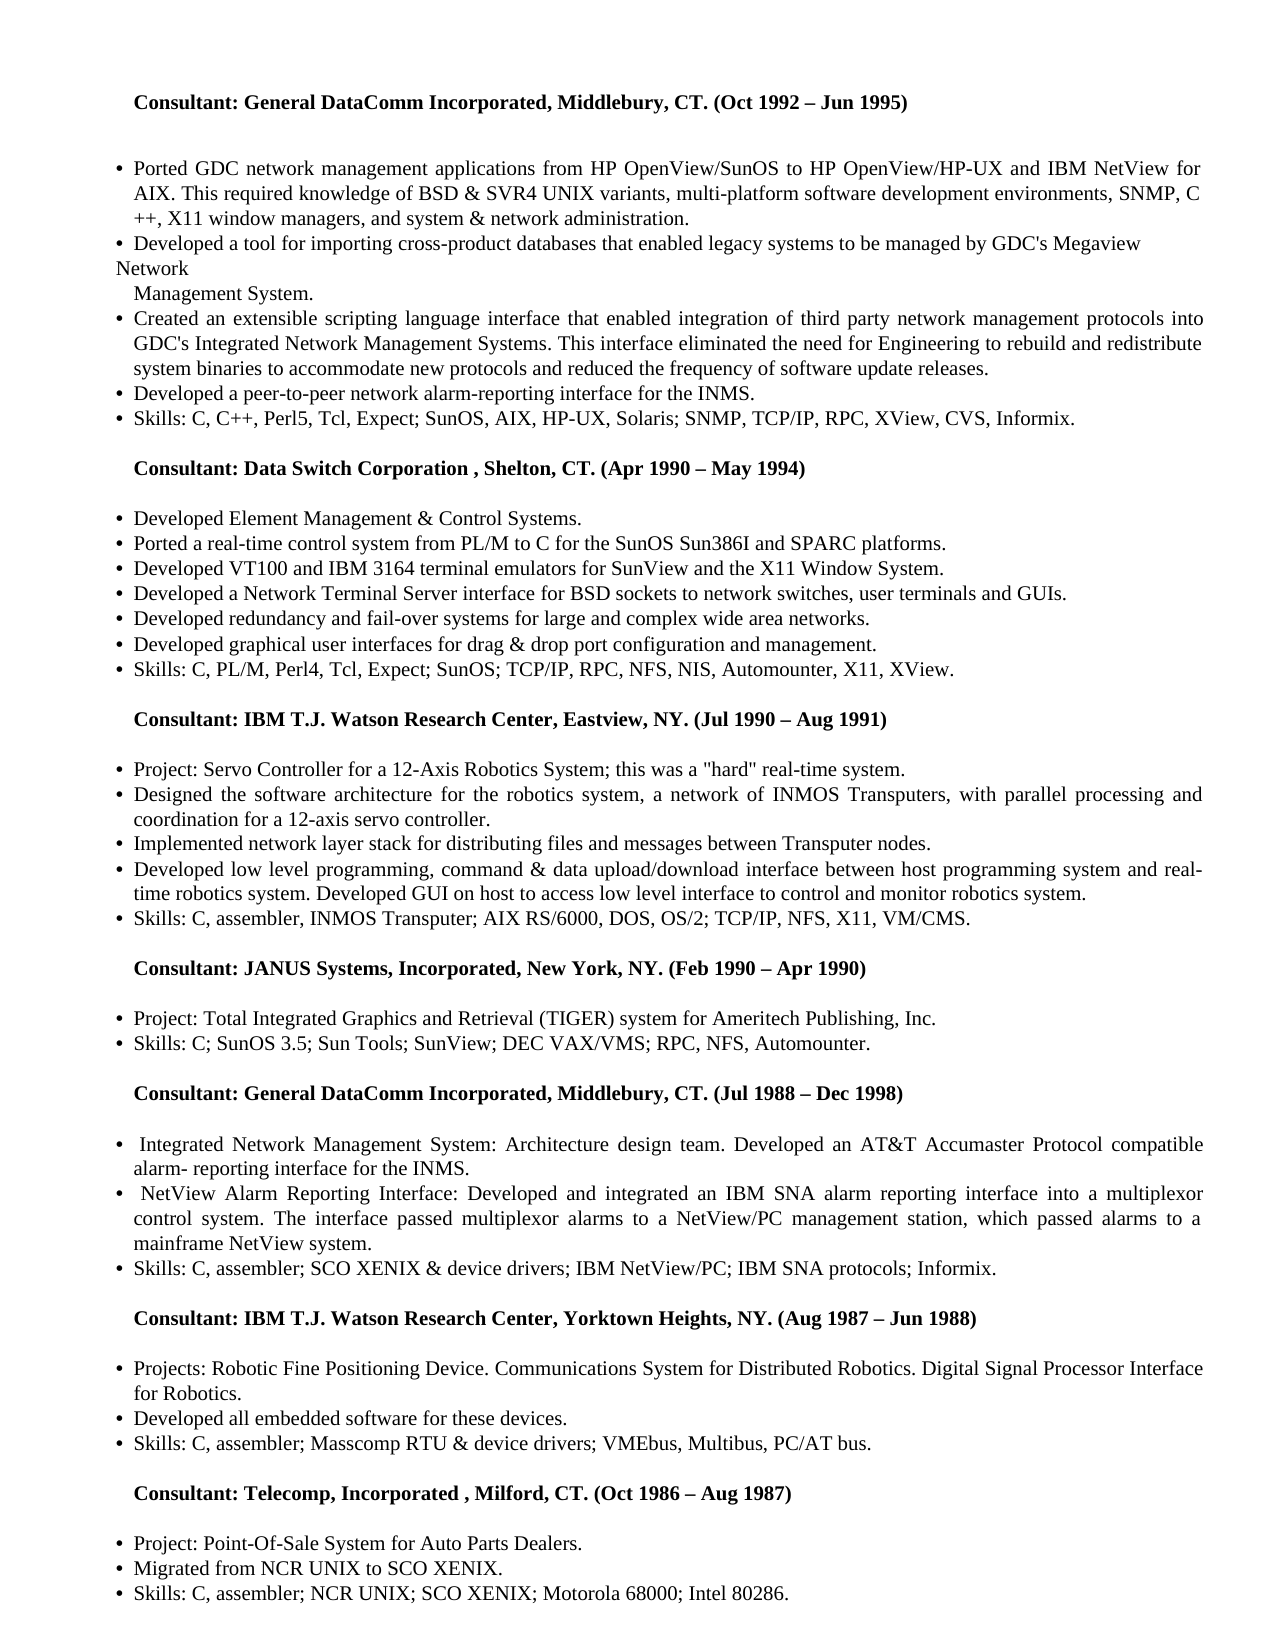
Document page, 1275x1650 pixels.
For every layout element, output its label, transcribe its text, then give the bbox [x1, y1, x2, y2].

text Consultant: Data Switch Corporation , Shelton, CT. (Apr 1990 – May 1994) [133, 456, 1212, 480]
text • Projects: Robotic Fine Positioning Device. Communications System for Distributed Robotics. Digital Signal Processor Interface for Robotics. [116, 1356, 1204, 1405]
text Management System. [133, 280, 1212, 304]
text • Implemented network layer stack for distributing files and messages between Transputer nodes. [116, 831, 1212, 855]
text • Developed redundancy and fail-over systems for large and complex wide area networks. [116, 606, 1212, 630]
text • Skills: C, assembler; NCR UNIX; SCO XENIX; Motorola 68000; Intel 80286. [116, 1581, 1212, 1605]
text Consultant: JANUS Systems, Incorporated, New York, NY. (Feb 1990 – Apr 1990) [133, 956, 1212, 980]
text • Developed Element Management & Control Systems. [116, 506, 1212, 530]
text • NetView Alarm Reporting Interface: Developed and integrated an IBM SNA alarm reporting interface into a multiplexor control system. The interface passed multiplexor alarms to a NetView/PC management station, which passed alarms to a mainframe NetView system. [116, 1181, 1204, 1255]
text • Ported a real-time control system from PL/M to C for the SunOS Sun386I and SPARC platforms. [116, 531, 1212, 555]
text • Designed the software architecture for the robotics system, a network of INMOS Transputers, with parallel processing and coordination for a 12-axis servo controller. [116, 782, 1203, 831]
text • Skills: C, assembler, INMOS Transputer; AIX RS/6000, DOS, OS/2; TCP/IP, NFS, X11, VM/CMS. [116, 906, 1212, 930]
text • Created an extensible scripting language interface that enabled integration of third party network management protocols into GDC's Integrated Network Management Systems. This interface eliminated the need for Engineering to rebuild and redistribute system binaries to accommodate new protocols and reduced the frequency of software update releases. [116, 306, 1203, 379]
text • Skills: C, assembler; Masscomp RTU & device drivers; VMEbus, Multibus, PC/AT bus. [116, 1431, 1212, 1455]
text • Skills: C, assembler; SCO XENIX & device drivers; IBM NetView/PC; IBM SNA protocols; Informix. [116, 1256, 1212, 1280]
text • Developed a tool for importing cross-product databases that enabled legacy systems to be managed by GDC's Megaview Network [116, 231, 1212, 279]
text • Skills: C, PL/M, Perl4, Tcl, Expect; SunOS; TCP/IP, RPC, NFS, NIS, Automounter, X11, XView. [116, 657, 1212, 681]
text Consultant: Telecomp, Incorporated , Milford, CT. (Oct 1986 – Aug 1987) [133, 1481, 1212, 1505]
text Consultant: General DataComm Incorporated, Middlebury, CT. (Oct 1992 – Jun 1995) [133, 90, 1212, 113]
text AIX. This required knowledge of BSD & SVR4 UNIX variants, multi-platform software development environments, SNMP, C [133, 181, 1212, 205]
text • Migrated from NCR UNIX to SCO XENIX. [116, 1556, 1212, 1580]
text Consultant: IBM T.J. Watson Research Center, Yorktown Heights, NY. (Aug 1987 – Jun 1988) [133, 1306, 1212, 1330]
text • Project: Point-Of-Sale System for Auto Parts Dealers. [116, 1531, 1212, 1555]
text • Ported GDC network management applications from HP OpenView/SunOS to HP OpenView/HP-UX and IBM NetView for [116, 156, 1212, 180]
text ++, X11 window managers, and system & network administration. [133, 206, 1212, 230]
text • Developed graphical user interfaces for drag & drop port configuration and management. [116, 631, 1212, 656]
text • Developed low level programming, command & data upload/download interface between host programming system and real- time robotics system. Developed GUI on host to access low level interface to control and monitor robotics system. [116, 856, 1203, 905]
text • Developed VT100 and IBM 3164 terminal emulators for SunView and the X11 Window System. [116, 556, 1212, 580]
text Consultant: IBM T.J. Watson Research Center, Eastview, NY. (Jul 1990 – Aug 1991) [133, 707, 1212, 731]
text • Project: Total Integrated Graphics and Retrieval (TIGER) system for Ameritech Publishing, Inc. [116, 1006, 1212, 1030]
text Consultant: General DataComm Incorporated, Middlebury, CT. (Jul 1988 – Dec 1998) [133, 1081, 1212, 1105]
text • Developed a peer-to-peer network alarm-reporting interface for the INMS. [116, 381, 1212, 405]
text • Integrated Network Management System: Architecture design team. Developed an AT&T Accumaster Protocol compatible alarm- reporting interface for the INMS. [116, 1131, 1204, 1180]
text • Skills: C, C++, Perl5, Tcl, Expect; SunOS, AIX, HP-UX, Solaris; SNMP, TCP/IP, RPC, XView, CVS, Informix. [116, 406, 1212, 430]
text • Developed a Network Terminal Server interface for BSD sockets to network switches, user terminals and GUIs. [116, 581, 1212, 605]
text • Developed all embedded software for these devices. [116, 1406, 1212, 1430]
text • Project: Servo Controller for a 12-Axis Robotics System; this was a "hard" real-time system. [116, 757, 1212, 781]
text • Skills: C; SunOS 3.5; Sun Tools; SunView; DEC VAX/VMS; RPC, NFS, Automounter. [116, 1031, 1212, 1055]
